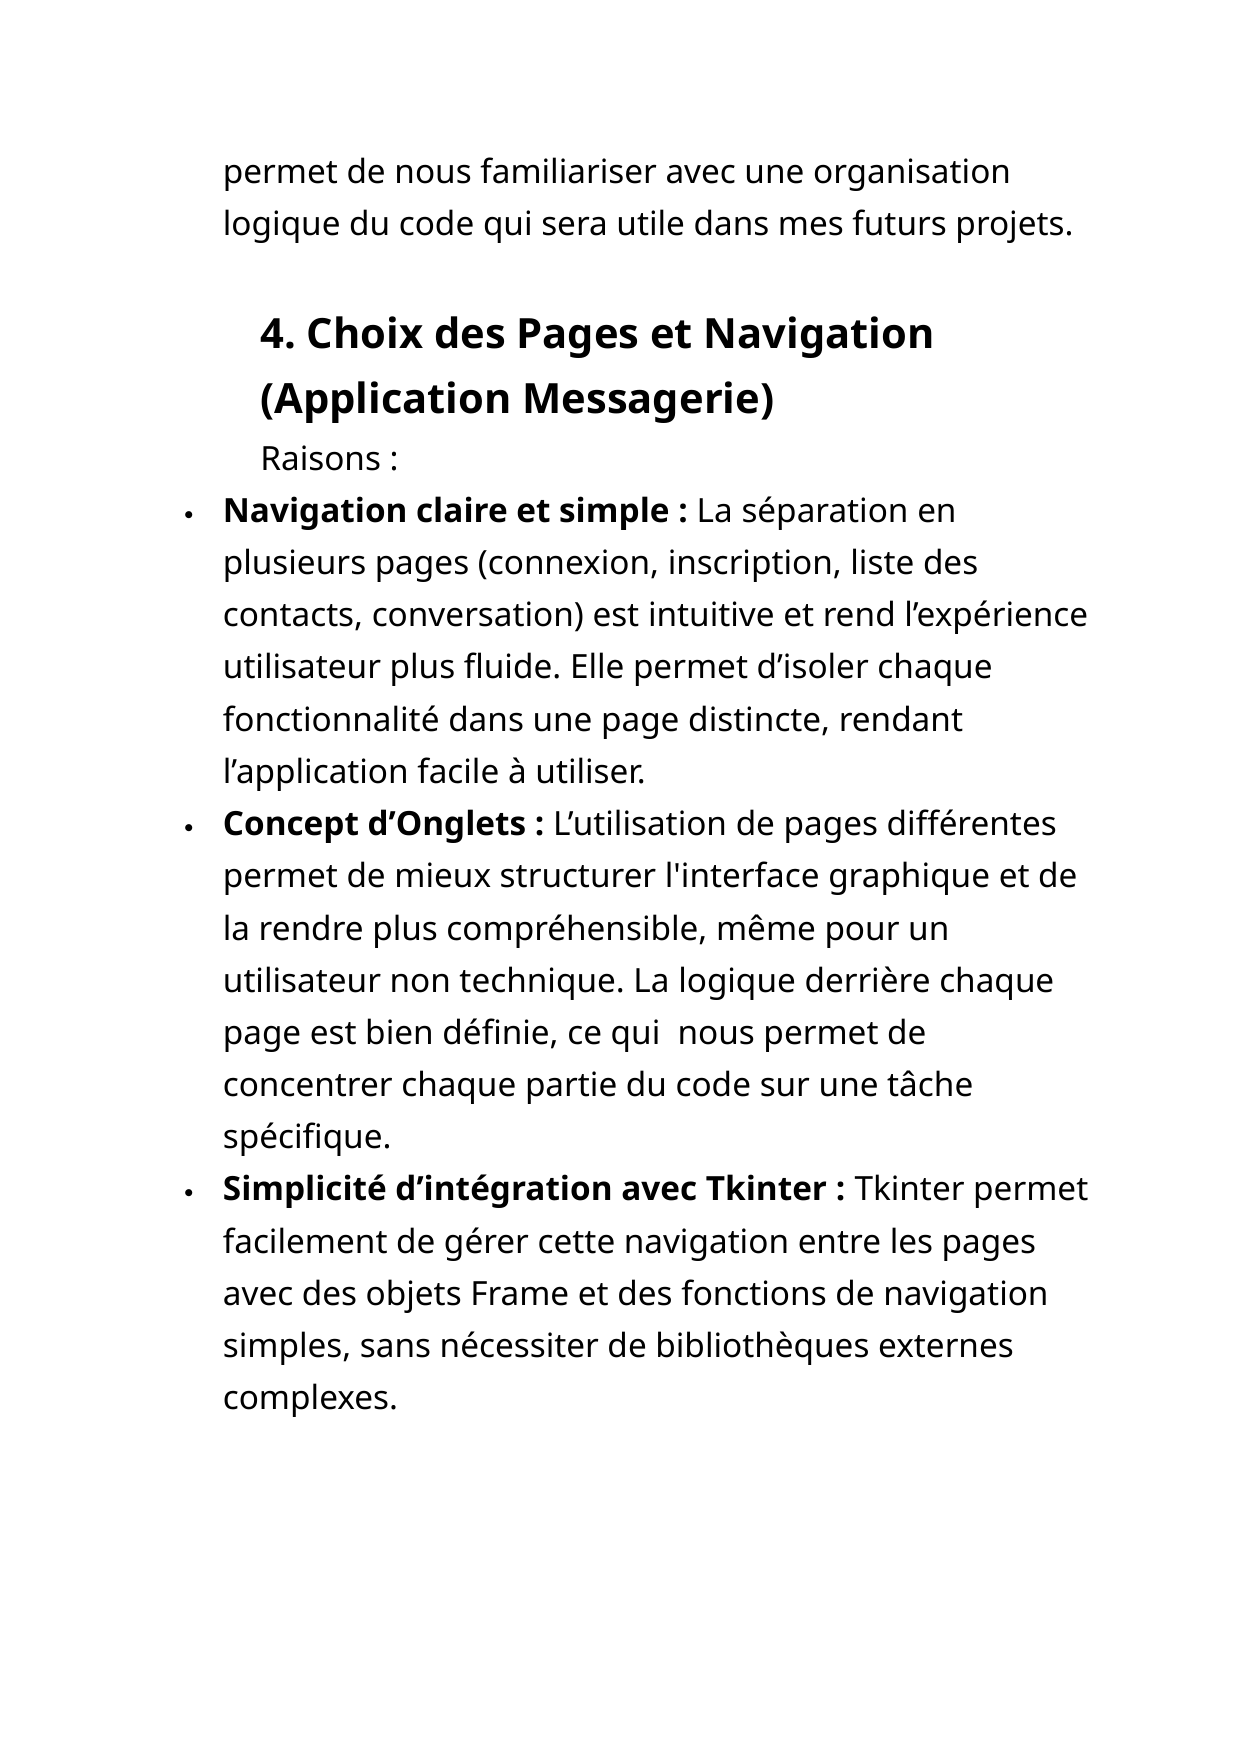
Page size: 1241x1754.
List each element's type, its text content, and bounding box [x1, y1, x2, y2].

list Concept d’Onglets : L’utilisation de pages différentes permet de mieux structurer l'interface graphique et de la rendre plus compréhensible, même pour un utilisateur non technique. La logique derrière chaque page est bien définie, ce qui nous permet de concentrer chaque partie du code sur une tâche spécifique. [185, 800, 1093, 1158]
list permet de nous familiariser avec une organisation logique du code qui sera utile dans mes futurs projets. [185, 148, 1093, 245]
table_header [148, 1481, 158, 1540]
list Raisons : [260, 434, 1093, 480]
list Simplicité d’intégration avec Tkinter : Tkinter permet facilement de gérer cette navigation entre les pages avec des objets Frame et des fonctions de navigation simples, sans nécessiter de bibliothèques externes complexes. [185, 1165, 1093, 1419]
list Navigation claire et simple : La séparation en plusieurs pages (connexion, inscription, liste des contacts, conversation) est intuitive et rend l’expérience utilisateur plus fluide. Elle permet d’isoler chaque fonctionnalité dans une page distincte, rendant l’application facile à utiliser. [185, 487, 1093, 793]
list 4. Choix des Pages et Navigation (Application Messagerie) [260, 304, 1093, 426]
